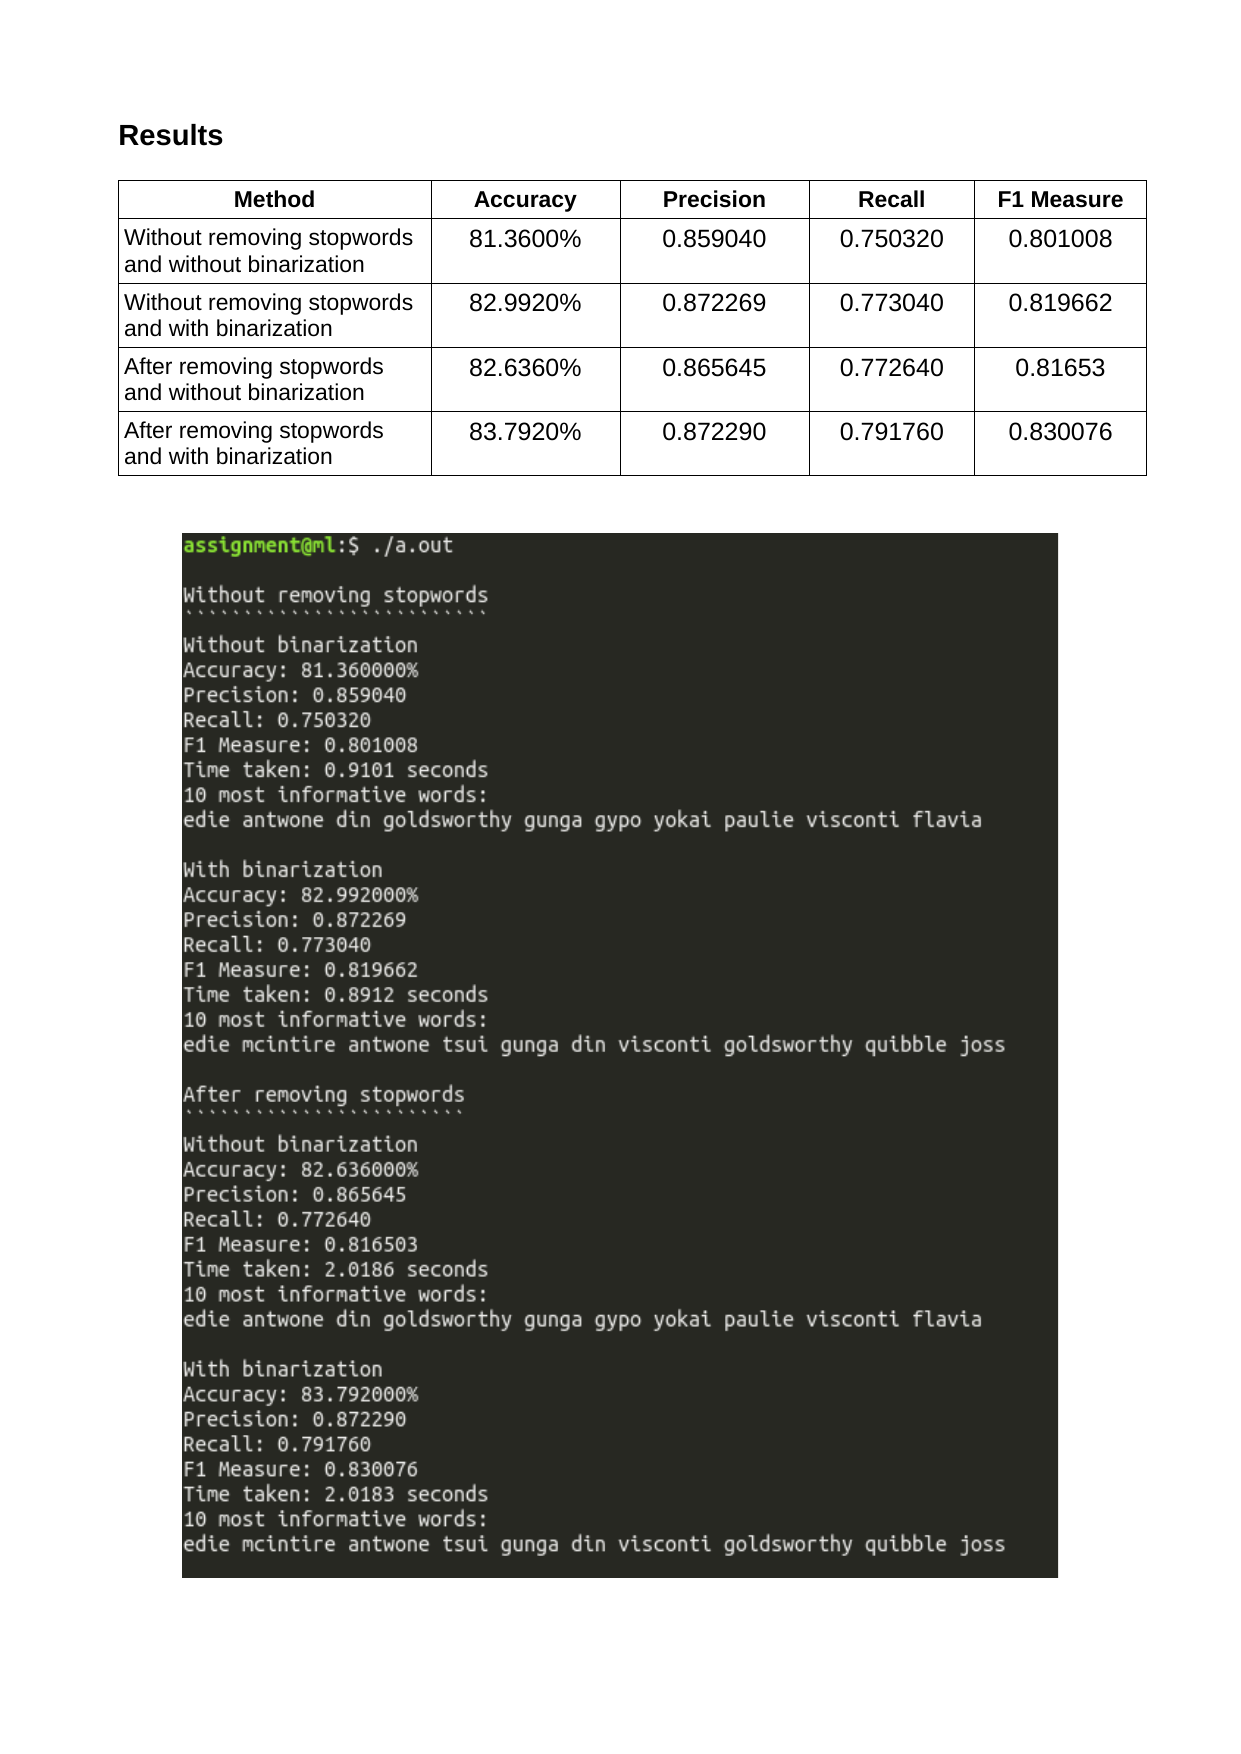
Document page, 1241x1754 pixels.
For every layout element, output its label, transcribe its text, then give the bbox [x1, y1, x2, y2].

table_cell 0.872269 [621, 284, 809, 347]
table_header F1 Measure [975, 181, 1146, 218]
table_cell 0.865645 [621, 348, 809, 411]
table_cell 0.819662 [975, 284, 1146, 347]
table_header Method [119, 181, 431, 218]
table_cell 0.872290 [621, 412, 809, 475]
table_cell 0.750320 [810, 219, 974, 283]
table_cell 0.791760 [810, 412, 974, 475]
table_header Recall [810, 181, 974, 218]
table_cell 0.830076 [975, 412, 1146, 475]
table_cell 82.6360% [432, 348, 620, 411]
table_cell Without removing stopwords and with binarization [119, 284, 431, 347]
table_cell Without removing stopwords and without binarization [119, 219, 431, 283]
table_cell 0.772640 [810, 348, 974, 411]
picture [182, 533, 1059, 1578]
table_cell 83.7920% [432, 412, 620, 475]
table_cell 0.859040 [621, 219, 809, 283]
table_cell 82.9920% [432, 284, 620, 347]
table_header Precision [621, 181, 809, 218]
table_cell 0.81653 [975, 348, 1146, 411]
table_cell 0.801008 [975, 219, 1146, 283]
text Results [118, 118, 1122, 152]
table_cell After removing stopwords and with binarization [119, 412, 431, 475]
table_cell 81.3600% [432, 219, 620, 283]
table_cell 0.773040 [810, 284, 974, 347]
table_header Accuracy [432, 181, 620, 218]
table_cell After removing stopwords and without binarization [119, 348, 431, 411]
